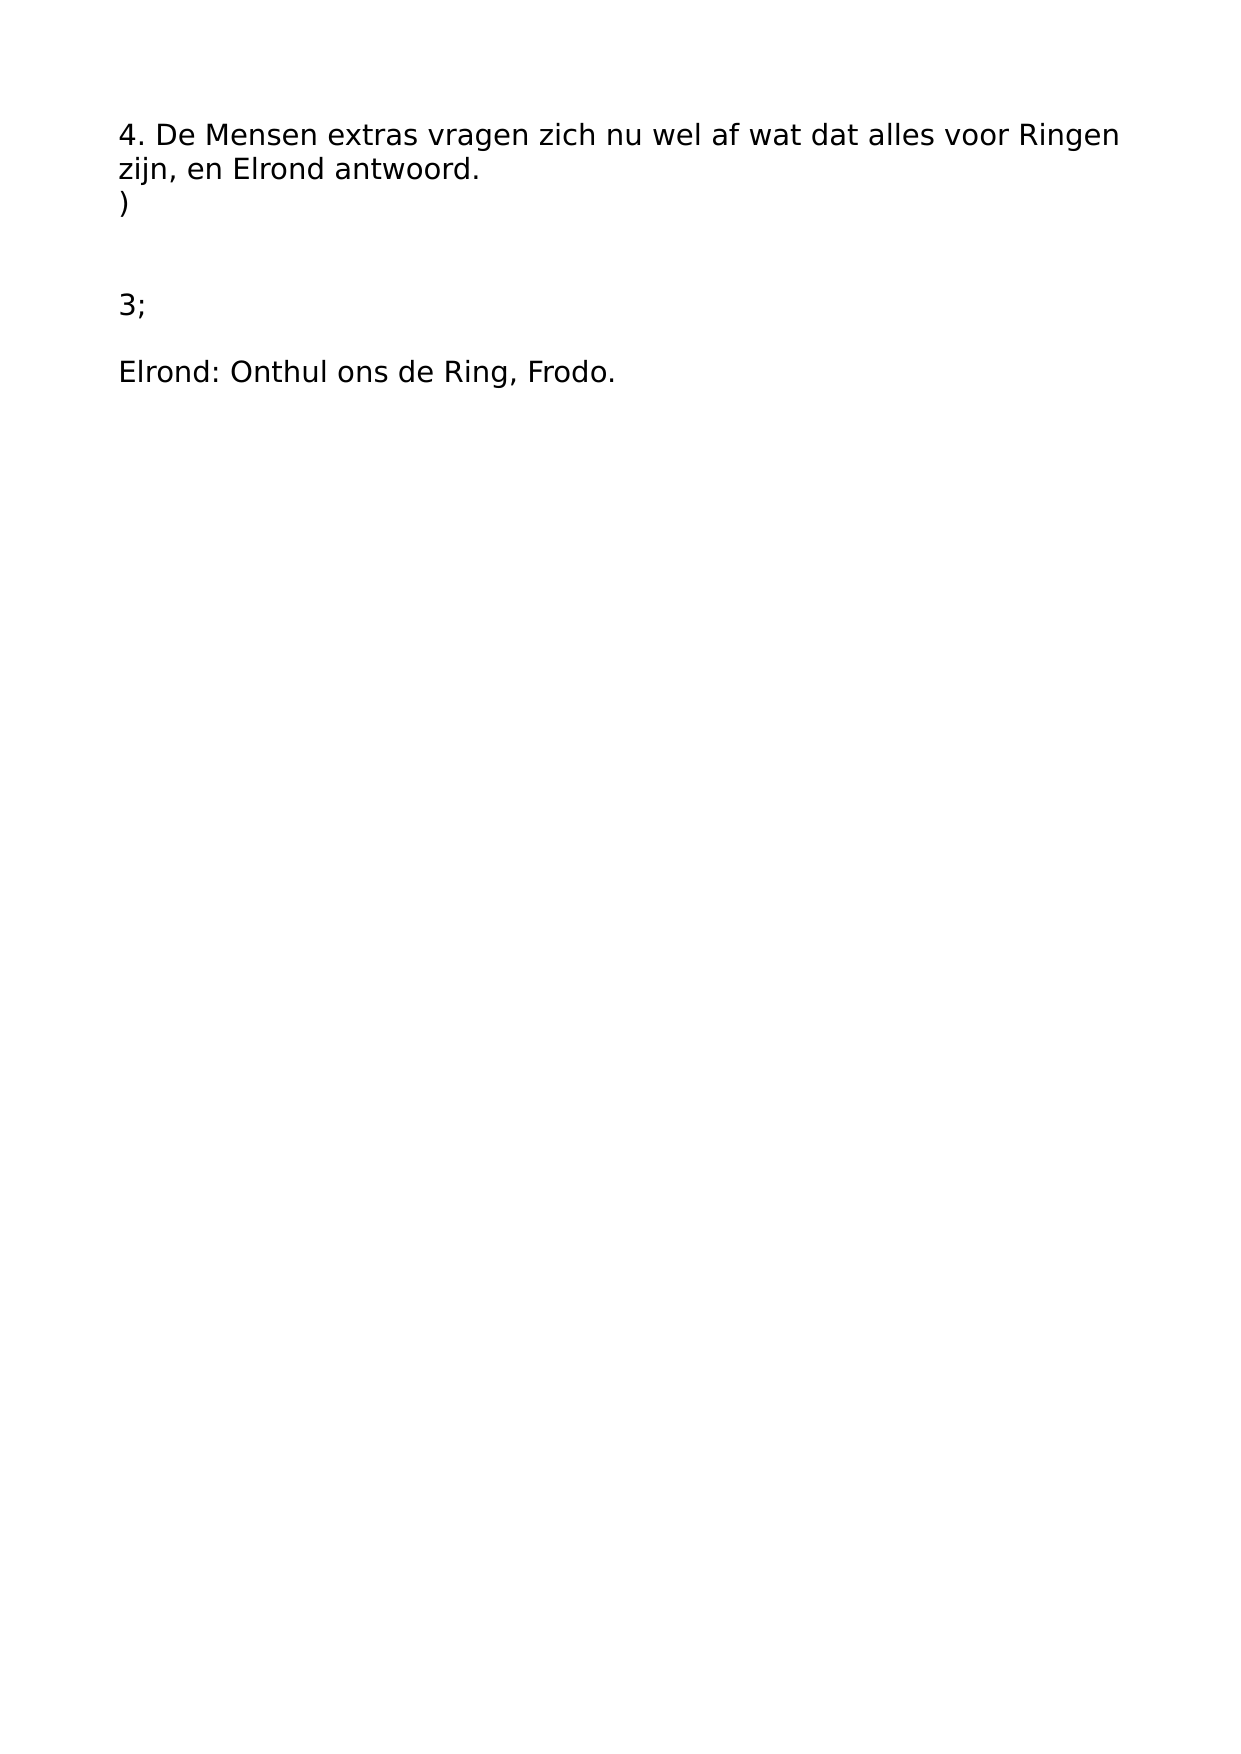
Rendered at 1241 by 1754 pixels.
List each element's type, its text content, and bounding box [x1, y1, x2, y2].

text 3; [118, 288, 1122, 322]
text 4. De Mensen extras vragen zich nu wel af wat dat alles voor Ringen zijn, en Elrond antwoord. [118, 118, 1122, 186]
text Elrond: Onthul ons de Ring, Frodo. [118, 356, 1122, 390]
text ) [118, 186, 1122, 220]
